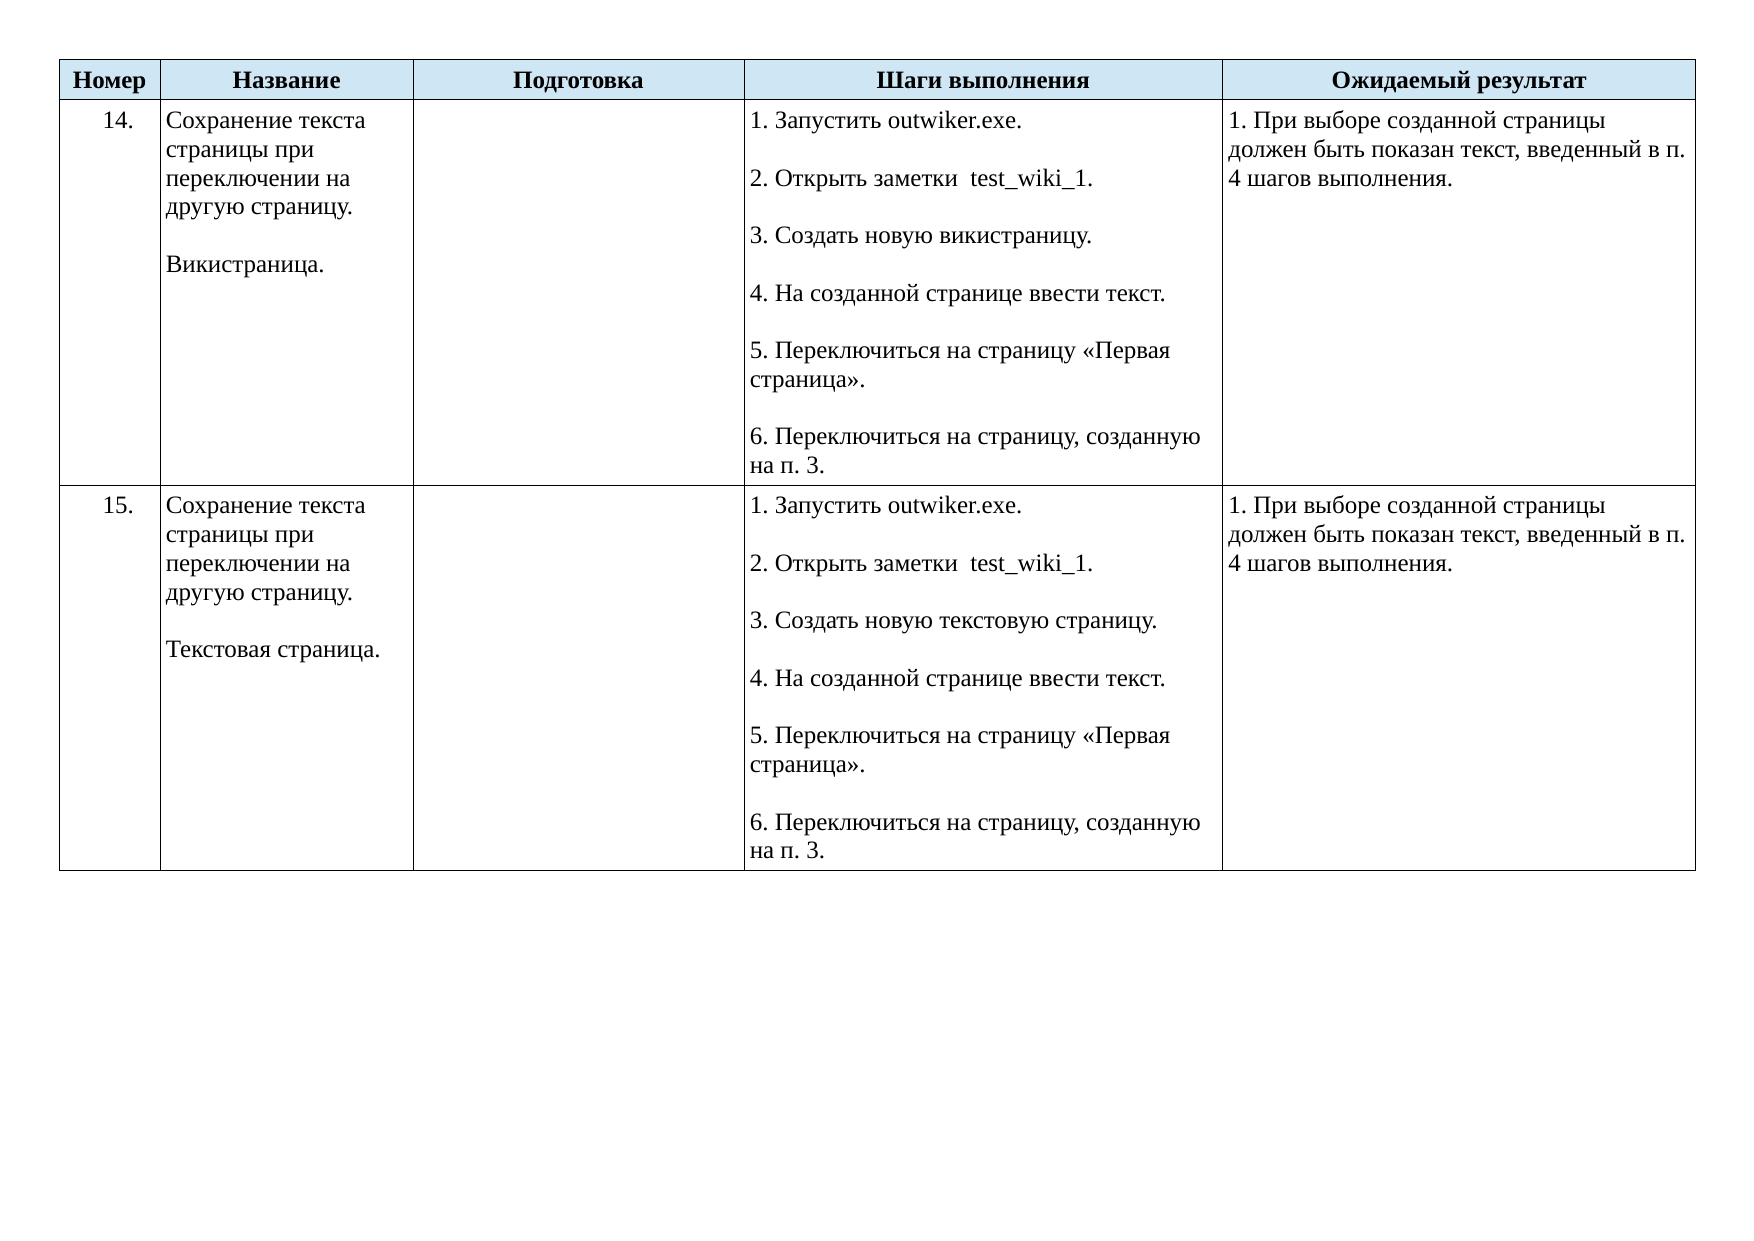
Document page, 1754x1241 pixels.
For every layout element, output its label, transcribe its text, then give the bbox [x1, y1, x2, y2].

table_cell 1. Запустить outwiker.exe. 2. Открыть заметки test_wiki_1. 3. Создать новую викистраницу. 4. На созданной странице ввести текст. 5. Переключиться на страницу «Первая страница». 6. Переключиться на страницу, созданную на п. 3. [745, 100, 1222, 485]
table_cell 1. Запустить outwiker.exe. 2. Открыть заметки test_wiki_1. 3. Создать новую текстовую страницу. 4. На созданной странице ввести текст. 5. Переключиться на страницу «Первая страница». 6. Переключиться на страницу, созданную на п. 3. [745, 486, 1222, 870]
table_cell [60, 100, 160, 485]
table_cell Сохранение текста страницы при переключении на другую страницу. Викистраница. [161, 100, 413, 485]
table_header Номер [60, 60, 160, 99]
table_header Название [161, 60, 413, 99]
table_cell 1. При выборе созданной страницы должен быть показан текст, введенный в п. 4 шагов выполнения. [1223, 486, 1695, 870]
table_header Шаги выполнения [745, 60, 1222, 99]
table_cell [414, 100, 744, 485]
table_cell [414, 486, 744, 870]
table_cell [60, 486, 160, 870]
table_cell Сохранение текста страницы при переключении на другую страницу. Текстовая страница. [161, 486, 413, 870]
table_header Ожидаемый результат [1223, 60, 1695, 99]
table_cell 1. При выборе созданной страницы должен быть показан текст, введенный в п. 4 шагов выполнения. [1223, 100, 1695, 485]
table_header Подготовка [414, 60, 744, 99]
